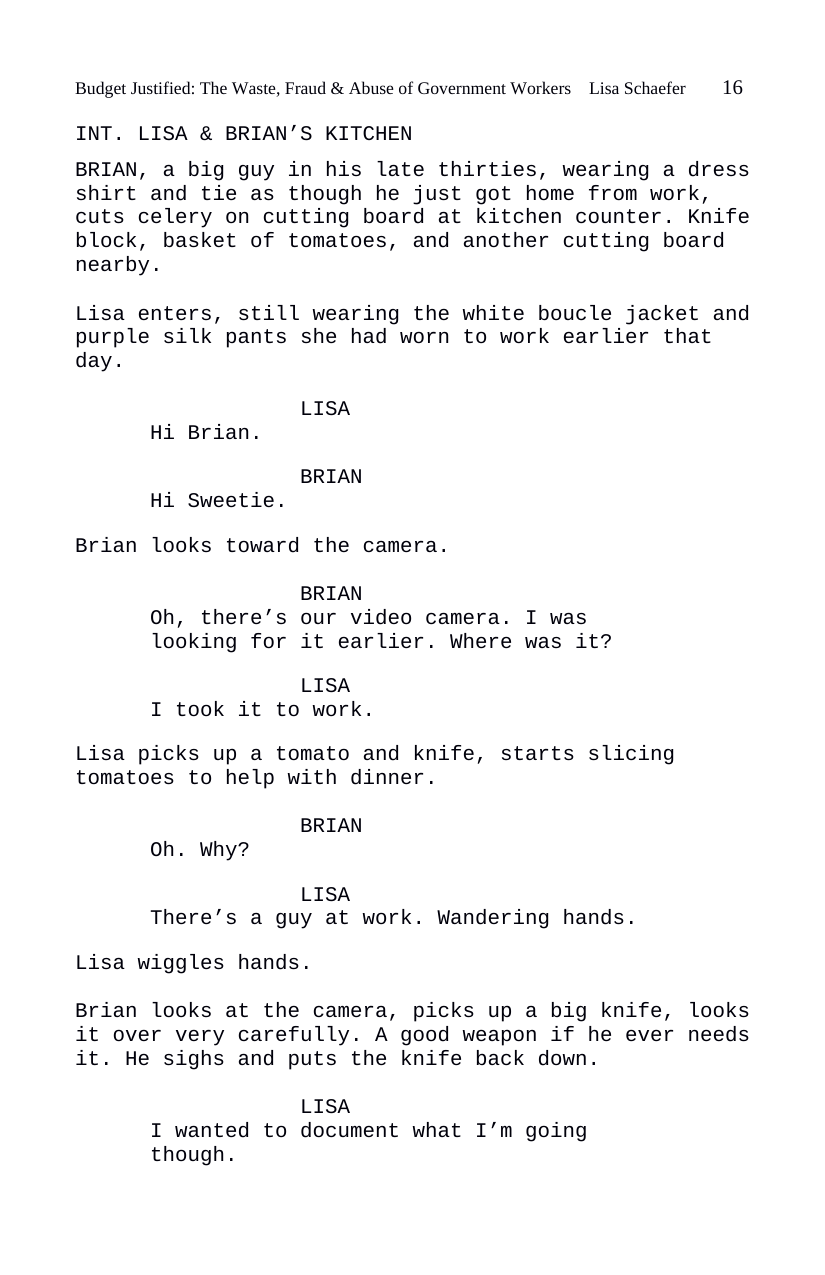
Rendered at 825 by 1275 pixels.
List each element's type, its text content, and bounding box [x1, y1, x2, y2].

text Lisa picks up a tomato and knife, starts slicing tomatoes to help with dinner. [75, 743, 750, 791]
text Brian looks toward the camera. [75, 535, 750, 558]
text I wanted to document what I’m going though. [150, 1120, 675, 1167]
text Lisa enters, still wearing the white boucle jacket and purple silk pants she had worn to work earlier that day. [75, 302, 750, 373]
subtitle INT. LISA & BRIAN’S KITCHEN [75, 123, 750, 147]
text I took it to work. [150, 699, 675, 722]
text BRIAN [75, 583, 750, 607]
text Oh. Why? [150, 839, 675, 863]
text BRIAN [75, 816, 750, 839]
text Oh, there’s our video camera. I was looking for it earlier. Where was it? [150, 607, 675, 654]
text BRIAN, a big guy in his late thirties, wearing a dress shirt and tie as though he just got home from work, cuts celery on cutting board at kitchen counter. Knife block, basket of tomatoes, and another cutting board nearby. [75, 159, 750, 277]
text LISA [75, 884, 750, 907]
text LISA [75, 398, 750, 422]
text There’s a guy at work. Wandering hands. [150, 907, 675, 931]
text Hi Brian. [150, 422, 675, 446]
text Brian looks at the camera, picks up a big knife, looks it over very carefully. A good weapon if he ever needs it. He sighs and puts the knife back down. [75, 1000, 750, 1071]
text LISA [75, 1096, 750, 1120]
text Hi Sweetie. [150, 490, 675, 514]
text LISA [75, 675, 750, 699]
text Lisa wiggles hands. [75, 952, 750, 975]
text BRIAN [75, 467, 750, 490]
